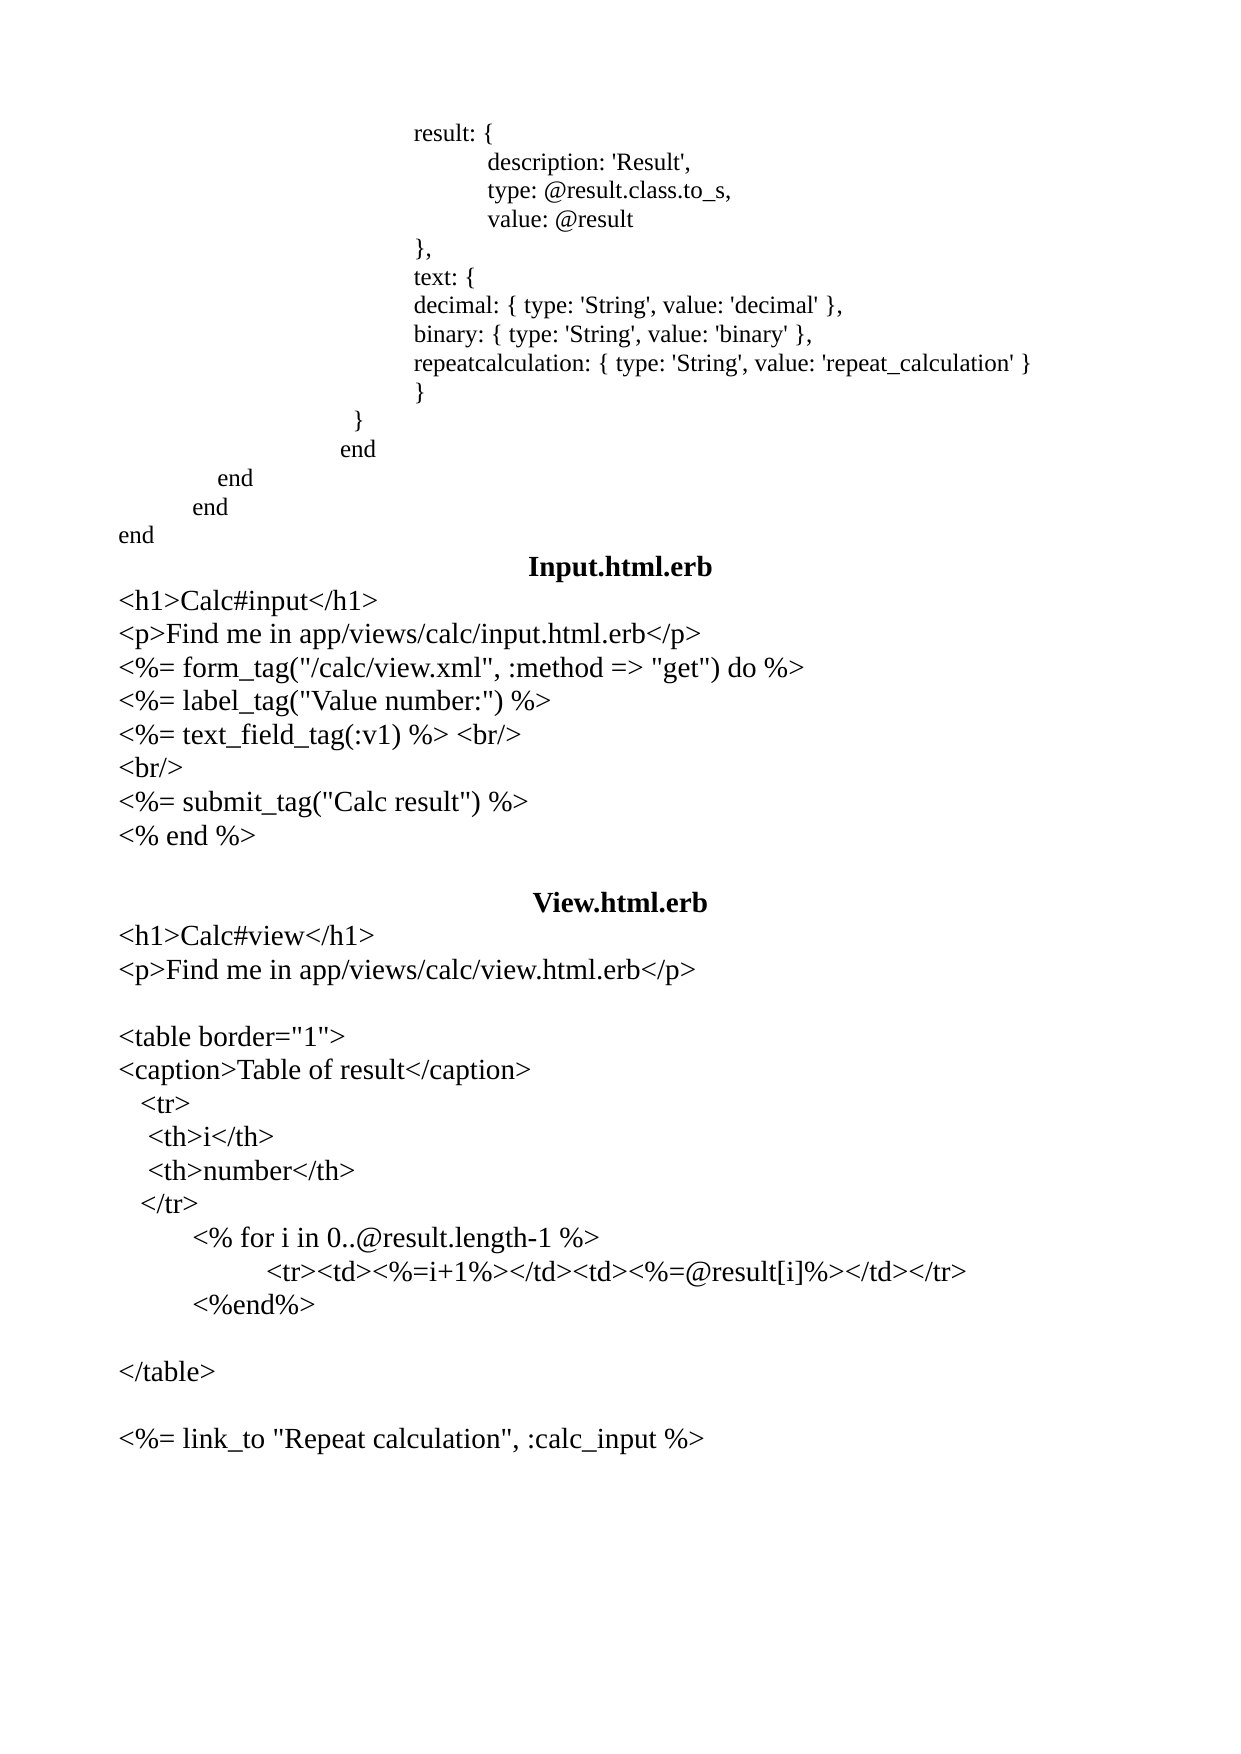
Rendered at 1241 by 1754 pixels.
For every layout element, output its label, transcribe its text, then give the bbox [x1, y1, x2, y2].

text <h1>Calc#view</h1> <p>Find me in app/views/calc/view.html.erb</p> <table border="1"> <caption>Table of result</caption> <tr> <th>i</th> <th>number</th> </tr> <% for i in 0..@result.length-1 %> <tr><td><%=i+1%></td><td><%=@result[i]%></td></tr> <%end%> </table> <%= link_to "Repeat calculation", :calc_input %> [118, 918, 1122, 1455]
text Input.html.erb [118, 549, 1122, 583]
text <h1>Calc#input</h1> <p>Find me in app/views/calc/input.html.erb</p> <%= form_tag("/calc/view.xml", :method => "get") do %> <%= label_tag("Value number:") %> <%= text_field_tag(:v1) %> <br/> <br/> <%= submit_tag("Calc result") %> <% end %> [118, 583, 1122, 851]
text View.html.erb [118, 885, 1122, 918]
text result: { description: 'Result', type: @result.class.to_s, value: @result }, text: { decimal: { type: 'String', value: 'decimal' }, binary: { type: 'String', value: 'binary' }, repeatcalculation: { type: 'String', value: 'repeat_calculation' } } } end end end end [118, 118, 1122, 549]
